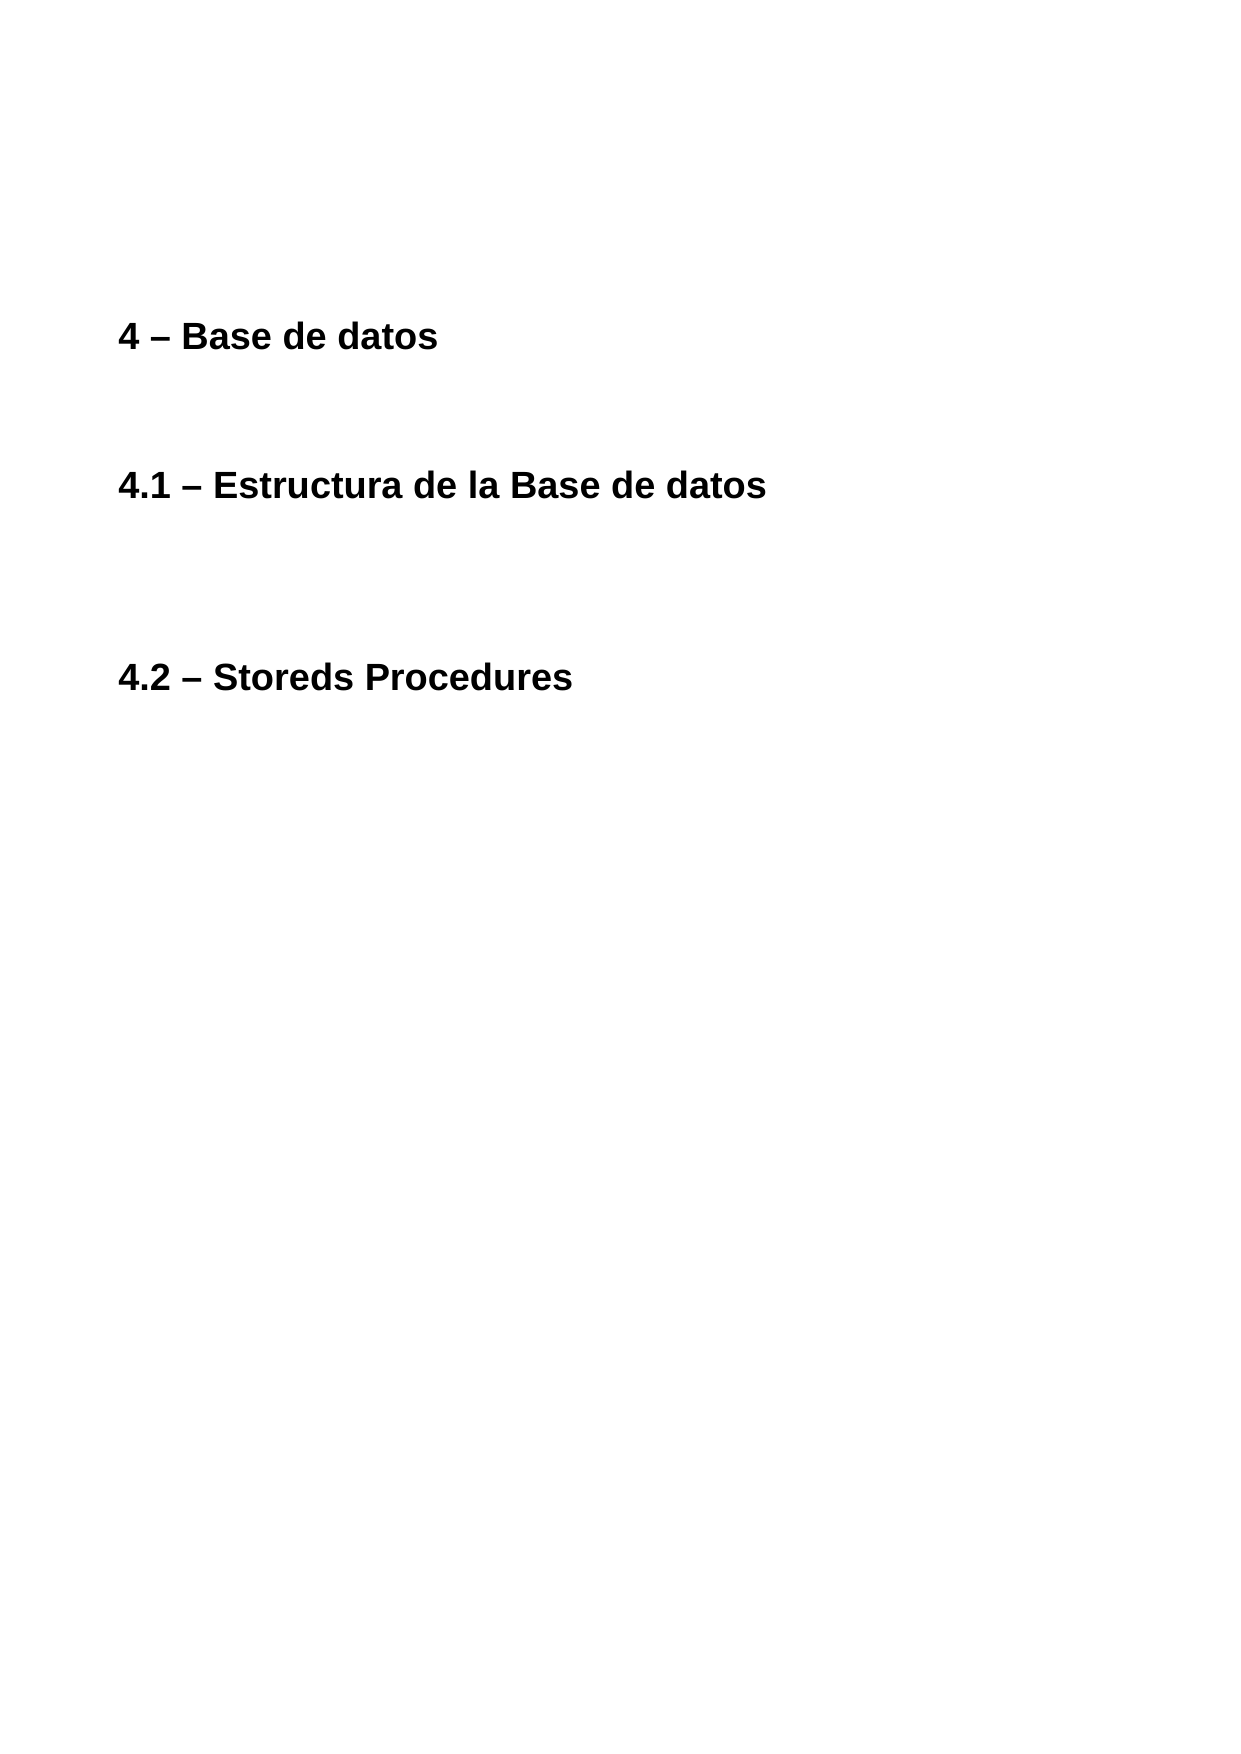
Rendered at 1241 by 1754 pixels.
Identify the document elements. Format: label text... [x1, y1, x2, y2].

subtitle 4.2 – Storeds Procedures [118, 655, 1122, 698]
subtitle 4 – Base de datos [118, 313, 1122, 357]
subtitle 4.1 – Estructura de la Base de datos [118, 463, 1122, 506]
